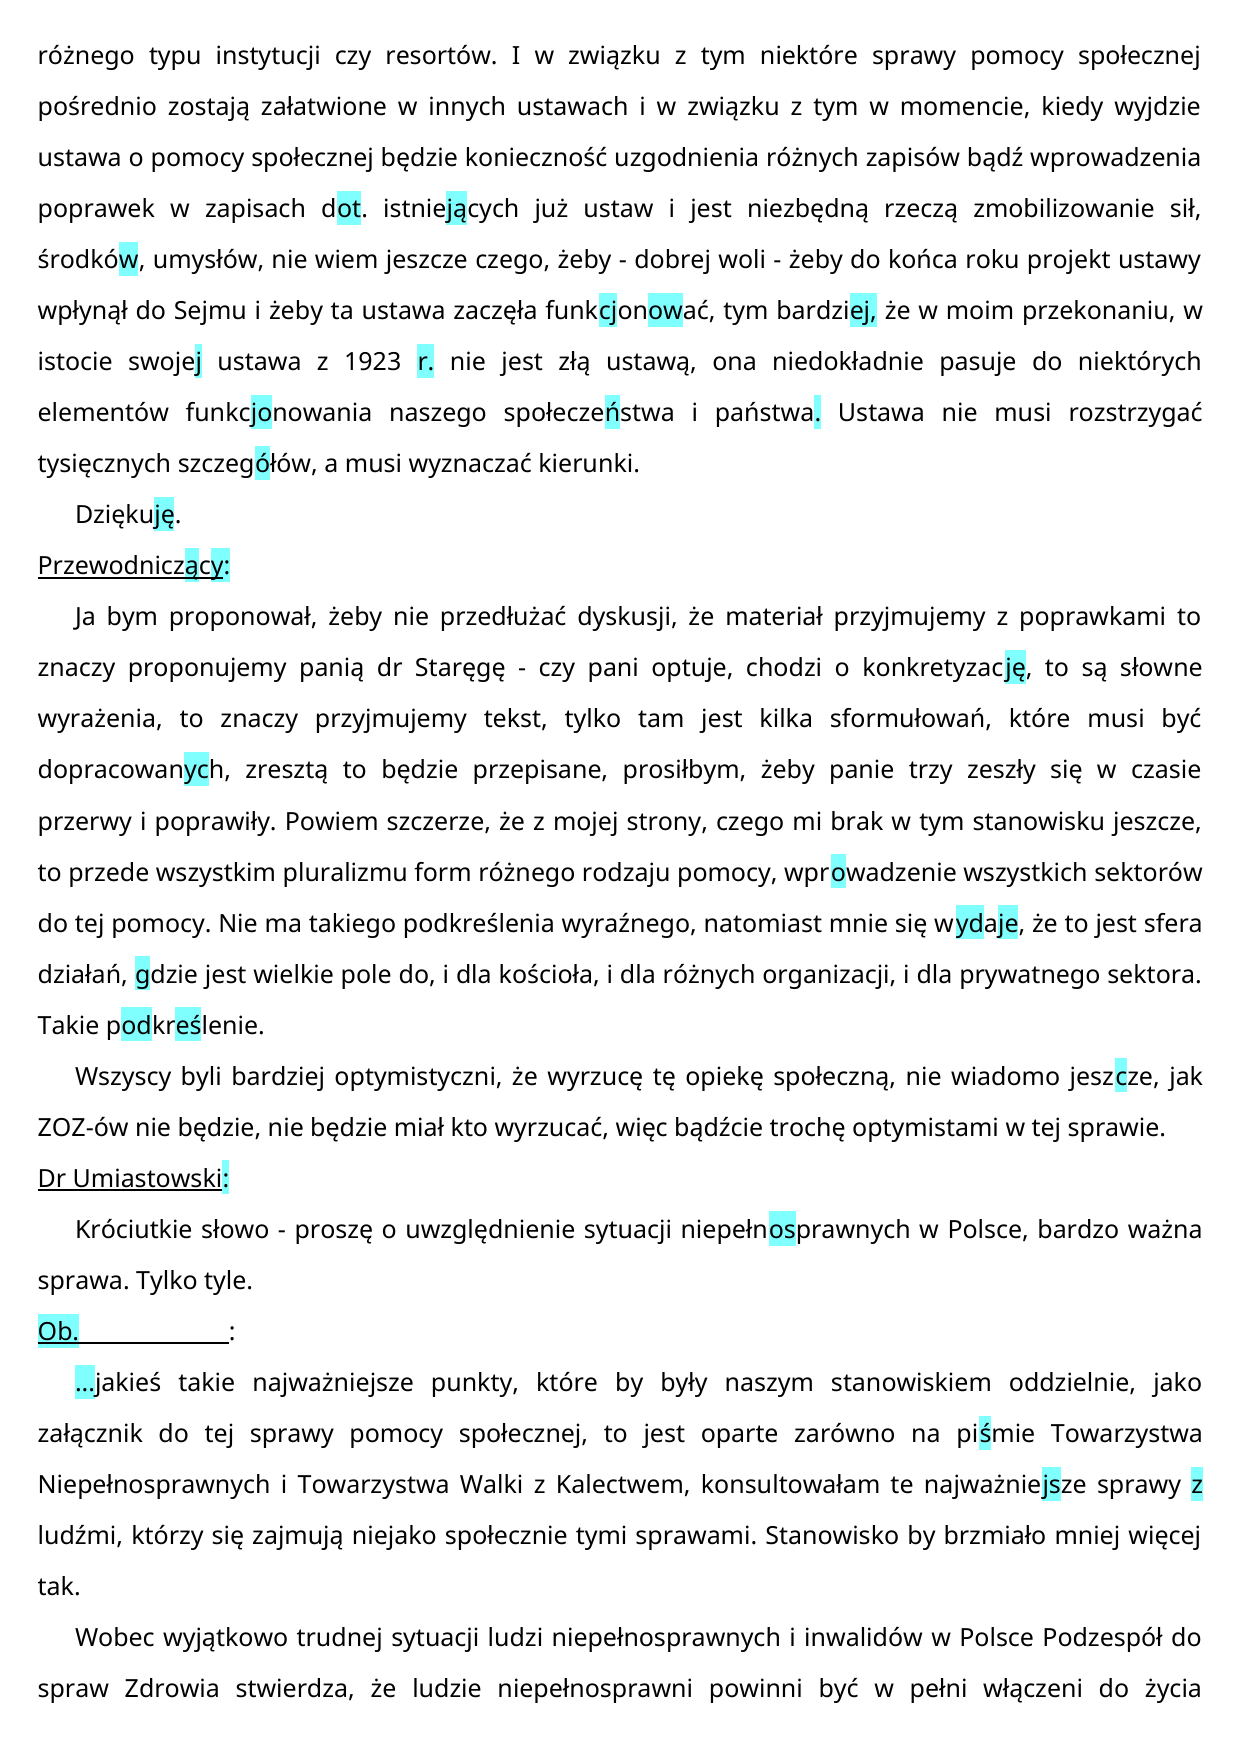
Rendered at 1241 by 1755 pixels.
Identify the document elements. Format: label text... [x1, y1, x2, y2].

text różnego typu instytucji czy resortów. I w związku z tym niektóre sprawy pomocy społecznej pośrednio zostają załatwione w innych ustawach i w związku z tym w momencie, kiedy wyjdzie ustawa o pomocy społecznej będzie konieczność uzgodnienia różnych zapisów bądź wprowadzenia poprawek w zapisach dot. istniejących już ustaw i jest niezbędną rzeczą zmobilizowanie sił, środków, umysłów, nie wiem jeszcze czego, żeby - dobrej woli - żeby do końca roku projekt ustawy wpłynął do Sejmu i żeby ta ustawa zaczęła funkcjonować, tym bardziej, że w moim przekonaniu, w istocie swojej ustawa z 1923 r. nie jest złą ustawą, ona niedokładnie pasuje do niektórych elementów funkcjonowania naszego społeczeństwa i państwa. Ustawa nie musi rozstrzygać tysięcznych szczegółów, a musi wyznaczać kierunki. [37, 37, 1203, 480]
text Króciutkie słowo - proszę o uwzględnienie sytuacji niepełnosprawnych w Polsce, bardzo ważna sprawa. Tylko tyle. [37, 1211, 1203, 1297]
text Wobec wyjątkowo trudnej sytuacji ludzi niepełnosprawnych i inwalidów w Polsce Podzespół do spraw Zdrowia stwierdza, że ludzie niepełnosprawni powinni być w pełni włączeni do życia [37, 1620, 1203, 1705]
text Dziękuję. [37, 497, 1203, 531]
text Dr Umiastowski: [37, 1160, 1203, 1194]
text ...jakieś takie najważniejsze punkty, które by były naszym stanowiskiem oddzielnie, jako załącznik do tej sprawy pomocy społecznej, to jest oparte zarówno na piśmie Towarzystwa Niepełnosprawnych i Towarzystwa Walki z Kalectwem, konsultowałam te najważniejsze sprawy z ludźmi, którzy się zajmują niejako społecznie tymi sprawami. Stanowisko by brzmiało mniej więcej tak. [37, 1364, 1203, 1603]
text Przewodniczący: [37, 548, 1203, 582]
text Wszyscy byli bardziej optymistyczni, że wyrzucę tę opiekę społeczną, nie wiadomo jeszcze, jak ZOZ-ów nie będzie, nie będzie miał kto wyrzucać, więc bądźcie trochę optymistami w tej sprawie. [37, 1058, 1203, 1143]
text Ob. : [37, 1313, 1203, 1348]
text Ja bym proponował, żeby nie przedłużać dyskusji, że materiał przyjmujemy z poprawkami to znaczy proponujemy panią dr Staręgę - czy pani optuje, chodzi o konkretyzację, to są słowne wyrażenia, to znaczy przyjmujemy tekst, tylko tam jest kilka sformułowań, które musi być dopracowanych, zresztą to będzie przepisane, prosiłbym, żeby panie trzy zeszły się w czasie przerwy i poprawiły. Powiem szczerze, że z mojej strony, czego mi brak w tym stanowisku jeszcze, to przede wszystkim pluralizmu form różnego rodzaju pomocy, wprowadzenie wszystkich sektorów do tej pomocy. Nie ma takiego podkreślenia wyraźnego, natomiast mnie się wydaje, że to jest sfera działań, gdzie jest wielkie pole do, i dla kościoła, i dla różnych organizacji, i dla prywatnego sektora. Takie podkreślenie. [37, 599, 1203, 1041]
